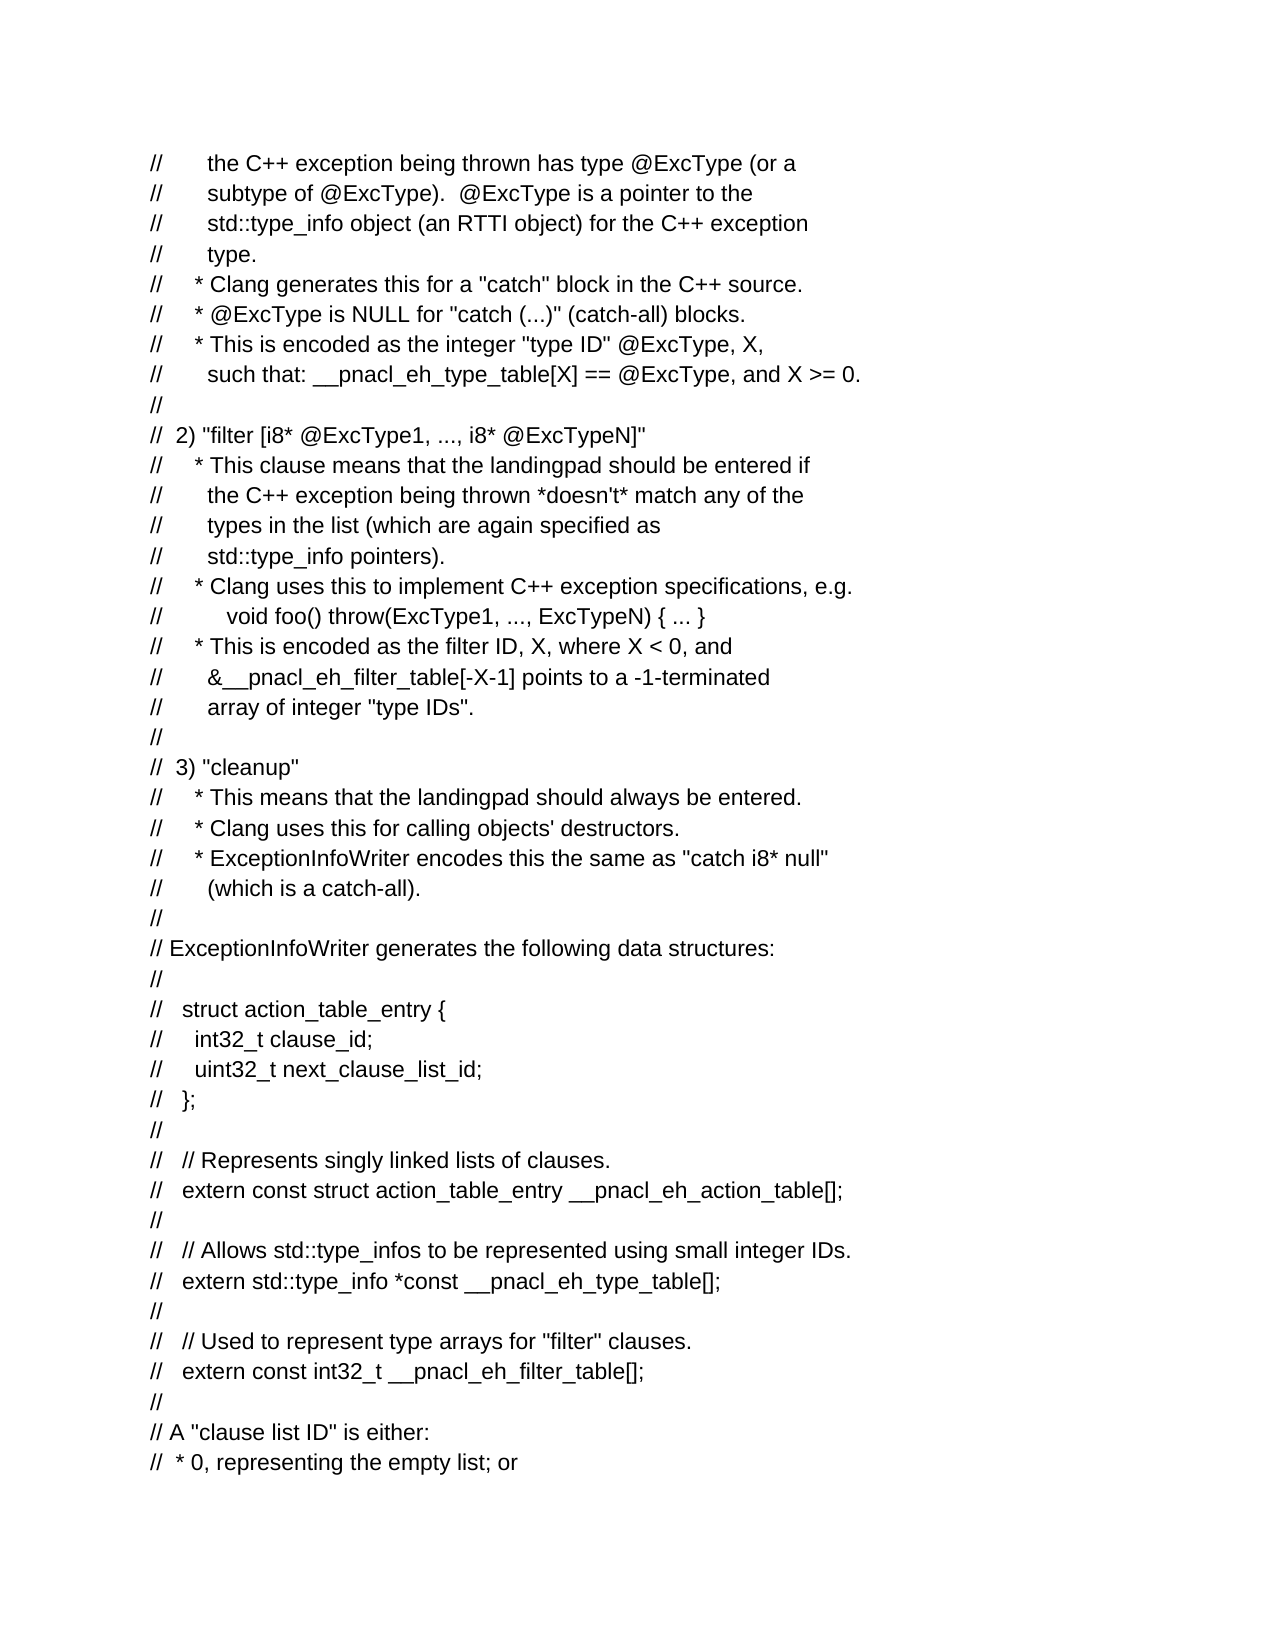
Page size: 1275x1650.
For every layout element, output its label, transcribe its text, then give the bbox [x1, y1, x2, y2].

text // subtype of @ExcType). @ExcType is a pointer to the [150, 180, 1125, 207]
text // [150, 1207, 1125, 1234]
text // 3) "cleanup" [150, 754, 1125, 781]
text // struct action_table_entry { [150, 996, 1125, 1022]
text // types in the list (which are again specified as [150, 512, 1125, 539]
text // * Clang uses this to implement C++ exception specifications, e.g. [150, 573, 1125, 599]
text // the C++ exception being thrown *doesn't* match any of the [150, 482, 1125, 509]
text // * Clang uses this for calling objects' destructors. [150, 814, 1125, 841]
text // A "clause list ID" is either: [150, 1419, 1125, 1445]
text // // Allows std::type_infos to be represented using small integer IDs. [150, 1237, 1125, 1264]
text // [150, 905, 1125, 932]
text // (which is a catch-all). [150, 875, 1125, 901]
text // [150, 392, 1125, 418]
text // * @ExcType is NULL for "catch (...)" (catch-all) blocks. [150, 301, 1125, 327]
text // 2) "filter [i8* @ExcType1, ..., i8* @ExcTypeN]" [150, 422, 1125, 448]
text // the C++ exception being thrown has type @ExcType (or a [150, 150, 1125, 176]
text // ExceptionInfoWriter generates the following data structures: [150, 935, 1125, 962]
text // * 0, representing the empty list; or [150, 1449, 1125, 1475]
text // // Represents singly linked lists of clauses. [150, 1147, 1125, 1173]
text // int32_t clause_id; [150, 1026, 1125, 1052]
text // [150, 966, 1125, 992]
text // std::type_info object (an RTTI object) for the C++ exception [150, 210, 1125, 237]
text // }; [150, 1086, 1125, 1113]
text // uint32_t next_clause_list_id; [150, 1056, 1125, 1083]
text // * This is encoded as the integer "type ID" @ExcType, X, [150, 331, 1125, 358]
text // // Used to represent type arrays for "filter" clauses. [150, 1328, 1125, 1354]
text // [150, 724, 1125, 750]
text // [150, 1117, 1125, 1143]
text // * This clause means that the landingpad should be entered if [150, 452, 1125, 478]
text // &__pnacl_eh_filter_table[-X-1] points to a -1-terminated [150, 663, 1125, 690]
text // std::type_info pointers). [150, 543, 1125, 569]
text // type. [150, 241, 1125, 267]
text // void foo() throw(ExcType1, ..., ExcTypeN) { ... } [150, 603, 1125, 629]
text // [150, 1298, 1125, 1324]
text // [150, 1388, 1125, 1415]
text // * This is encoded as the filter ID, X, where X < 0, and [150, 633, 1125, 660]
text // extern const struct action_table_entry __pnacl_eh_action_table[]; [150, 1177, 1125, 1203]
text // * This means that the landingpad should always be entered. [150, 784, 1125, 811]
text // * ExceptionInfoWriter encodes this the same as "catch i8* null" [150, 845, 1125, 871]
text // extern std::type_info *const __pnacl_eh_type_table[]; [150, 1268, 1125, 1294]
text // * Clang generates this for a "catch" block in the C++ source. [150, 271, 1125, 297]
text // extern const int32_t __pnacl_eh_filter_table[]; [150, 1358, 1125, 1385]
text // such that: __pnacl_eh_type_table[X] == @ExcType, and X >= 0. [150, 361, 1125, 388]
text // array of integer "type IDs". [150, 694, 1125, 720]
